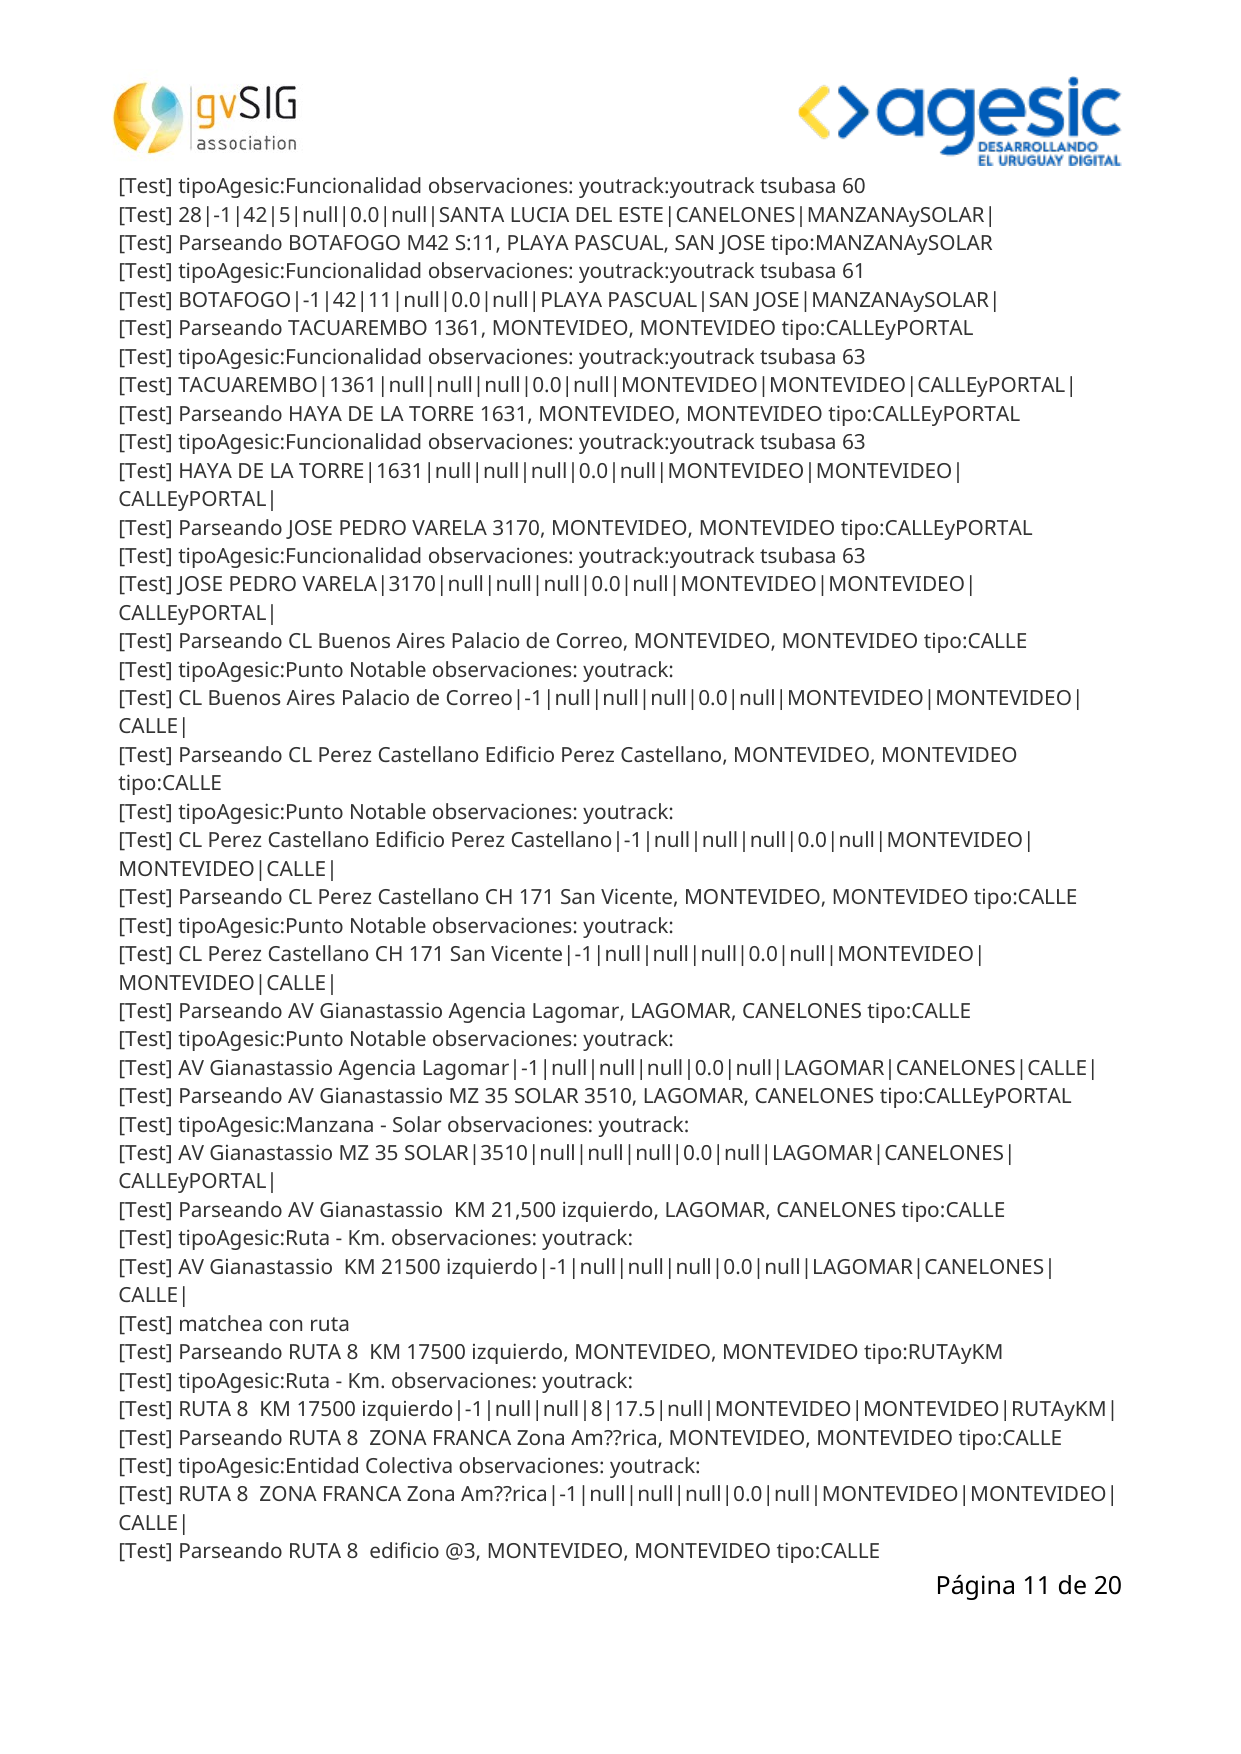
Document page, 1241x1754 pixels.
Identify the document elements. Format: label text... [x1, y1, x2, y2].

text [Test] tipoAgesic:Ruta - Km. observaciones: youtrack: [118, 1366, 1122, 1394]
text [Test] tipoAgesic:Punto Notable observaciones: youtrack: [118, 655, 1122, 683]
text [Test] Parseando HAYA DE LA TORRE 1631, MONTEVIDEO, MONTEVIDEO tipo:CALLEyPORTAL [118, 399, 1122, 427]
text [Test] matchea con ruta [118, 1309, 1122, 1337]
text [Test] tipoAgesic:Manzana - Solar observaciones: youtrack: [118, 1110, 1122, 1138]
text [Test] Parseando RUTA 8 ZONA FRANCA Zona Am??rica, MONTEVIDEO, MONTEVIDEO tipo:CALLE [118, 1423, 1122, 1451]
text [Test] RUTA 8 KM 17500 izquierdo|-1|null|null|8|17.5|null|MONTEVIDEO|MONTEVIDEO|RUTAyKM| [118, 1394, 1122, 1423]
text [Test] tipoAgesic:Ruta - Km. observaciones: youtrack: [118, 1223, 1122, 1252]
text [Test] CL Perez Castellano CH 171 San Vicente|-1|null|null|null|0.0|null|MONTEVIDEO|MONTEVIDEO|CALLE| [118, 939, 1122, 996]
picture [97, 69, 312, 167]
text [Test] Parseando CL Buenos Aires Palacio de Correo, MONTEVIDEO, MONTEVIDEO tipo:CALLE [118, 626, 1122, 655]
text [Test] Parseando CL Perez Castellano Edificio Perez Castellano, MONTEVIDEO, MONTEVIDEO tipo:CALLE [118, 740, 1122, 797]
text [Test] Parseando BOTAFOGO M42 S:11, PLAYA PASCUAL, SAN JOSE tipo:MANZANAySOLAR [118, 228, 1122, 257]
text [Test] CL Buenos Aires Palacio de Correo|-1|null|null|null|0.0|null|MONTEVIDEO|MONTEVIDEO|CALLE| [118, 683, 1122, 740]
text [Test] tipoAgesic:Punto Notable observaciones: youtrack: [118, 797, 1122, 825]
text [Test] HAYA DE LA TORRE|1631|null|null|null|0.0|null|MONTEVIDEO|MONTEVIDEO|CALLEyPORTAL| [118, 456, 1122, 513]
text [Test] Parseando AV Gianastassio KM 21,500 izquierdo, LAGOMAR, CANELONES tipo:CALLE [118, 1195, 1122, 1223]
text [Test] AV Gianastassio KM 21500 izquierdo|-1|null|null|null|0.0|null|LAGOMAR|CANELONES|CALLE| [118, 1252, 1122, 1309]
text [Test] tipoAgesic:Entidad Colectiva observaciones: youtrack: [118, 1451, 1122, 1479]
text [Test] tipoAgesic:Funcionalidad observaciones: youtrack:youtrack tsubasa 61 [118, 257, 1122, 285]
text [Test] tipoAgesic:Punto Notable observaciones: youtrack: [118, 911, 1122, 939]
picture [798, 76, 1122, 166]
text [Test] JOSE PEDRO VARELA|3170|null|null|null|0.0|null|MONTEVIDEO|MONTEVIDEO|CALLEyPORTAL| [118, 569, 1122, 626]
text [Test] 28|-1|42|5|null|0.0|null|SANTA LUCIA DEL ESTE|CANELONES|MANZANAySOLAR| [118, 200, 1122, 228]
text [Test] Parseando AV Gianastassio MZ 35 SOLAR 3510, LAGOMAR, CANELONES tipo:CALLEyPORTAL [118, 1081, 1122, 1110]
text [Test] Parseando RUTA 8 KM 17500 izquierdo, MONTEVIDEO, MONTEVIDEO tipo:RUTAyKM [118, 1337, 1122, 1366]
text [Test] Parseando RUTA 8 edificio @3, MONTEVIDEO, MONTEVIDEO tipo:CALLE [118, 1536, 1122, 1565]
text [Test] tipoAgesic:Funcionalidad observaciones: youtrack:youtrack tsubasa 63 [118, 427, 1122, 456]
text [Test] BOTAFOGO|-1|42|11|null|0.0|null|PLAYA PASCUAL|SAN JOSE|MANZANAySOLAR| [118, 285, 1122, 313]
text [Test] tipoAgesic:Funcionalidad observaciones: youtrack:youtrack tsubasa 63 [118, 541, 1122, 569]
text [Test] TACUAREMBO|1361|null|null|null|0.0|null|MONTEVIDEO|MONTEVIDEO|CALLEyPORTAL| [118, 370, 1122, 399]
text [Test] CL Perez Castellano Edificio Perez Castellano|-1|null|null|null|0.0|null|MONTEVIDEO|MONTEVIDEO|CALLE| [118, 825, 1122, 882]
text [Test] tipoAgesic:Punto Notable observaciones: youtrack: [118, 1024, 1122, 1053]
text [Test] RUTA 8 ZONA FRANCA Zona Am??rica|-1|null|null|null|0.0|null|MONTEVIDEO|MONTEVIDEO|CALLE| [118, 1479, 1122, 1536]
text [Test] Parseando TACUAREMBO 1361, MONTEVIDEO, MONTEVIDEO tipo:CALLEyPORTAL [118, 313, 1122, 342]
text [Test] tipoAgesic:Funcionalidad observaciones: youtrack:youtrack tsubasa 60 [118, 171, 1122, 200]
text [Test] AV Gianastassio Agencia Lagomar|-1|null|null|null|0.0|null|LAGOMAR|CANELONES|CALLE| [118, 1053, 1122, 1081]
text [Test] tipoAgesic:Funcionalidad observaciones: youtrack:youtrack tsubasa 63 [118, 342, 1122, 370]
text [Test] Parseando AV Gianastassio Agencia Lagomar, LAGOMAR, CANELONES tipo:CALLE [118, 996, 1122, 1024]
text [Test] AV Gianastassio MZ 35 SOLAR|3510|null|null|null|0.0|null|LAGOMAR|CANELONES|CALLEyPORTAL| [118, 1138, 1122, 1195]
text [Test] Parseando CL Perez Castellano CH 171 San Vicente, MONTEVIDEO, MONTEVIDEO tipo:CALLE [118, 882, 1122, 911]
text [Test] Parseando JOSE PEDRO VARELA 3170, MONTEVIDEO, MONTEVIDEO tipo:CALLEyPORTAL [118, 513, 1122, 541]
